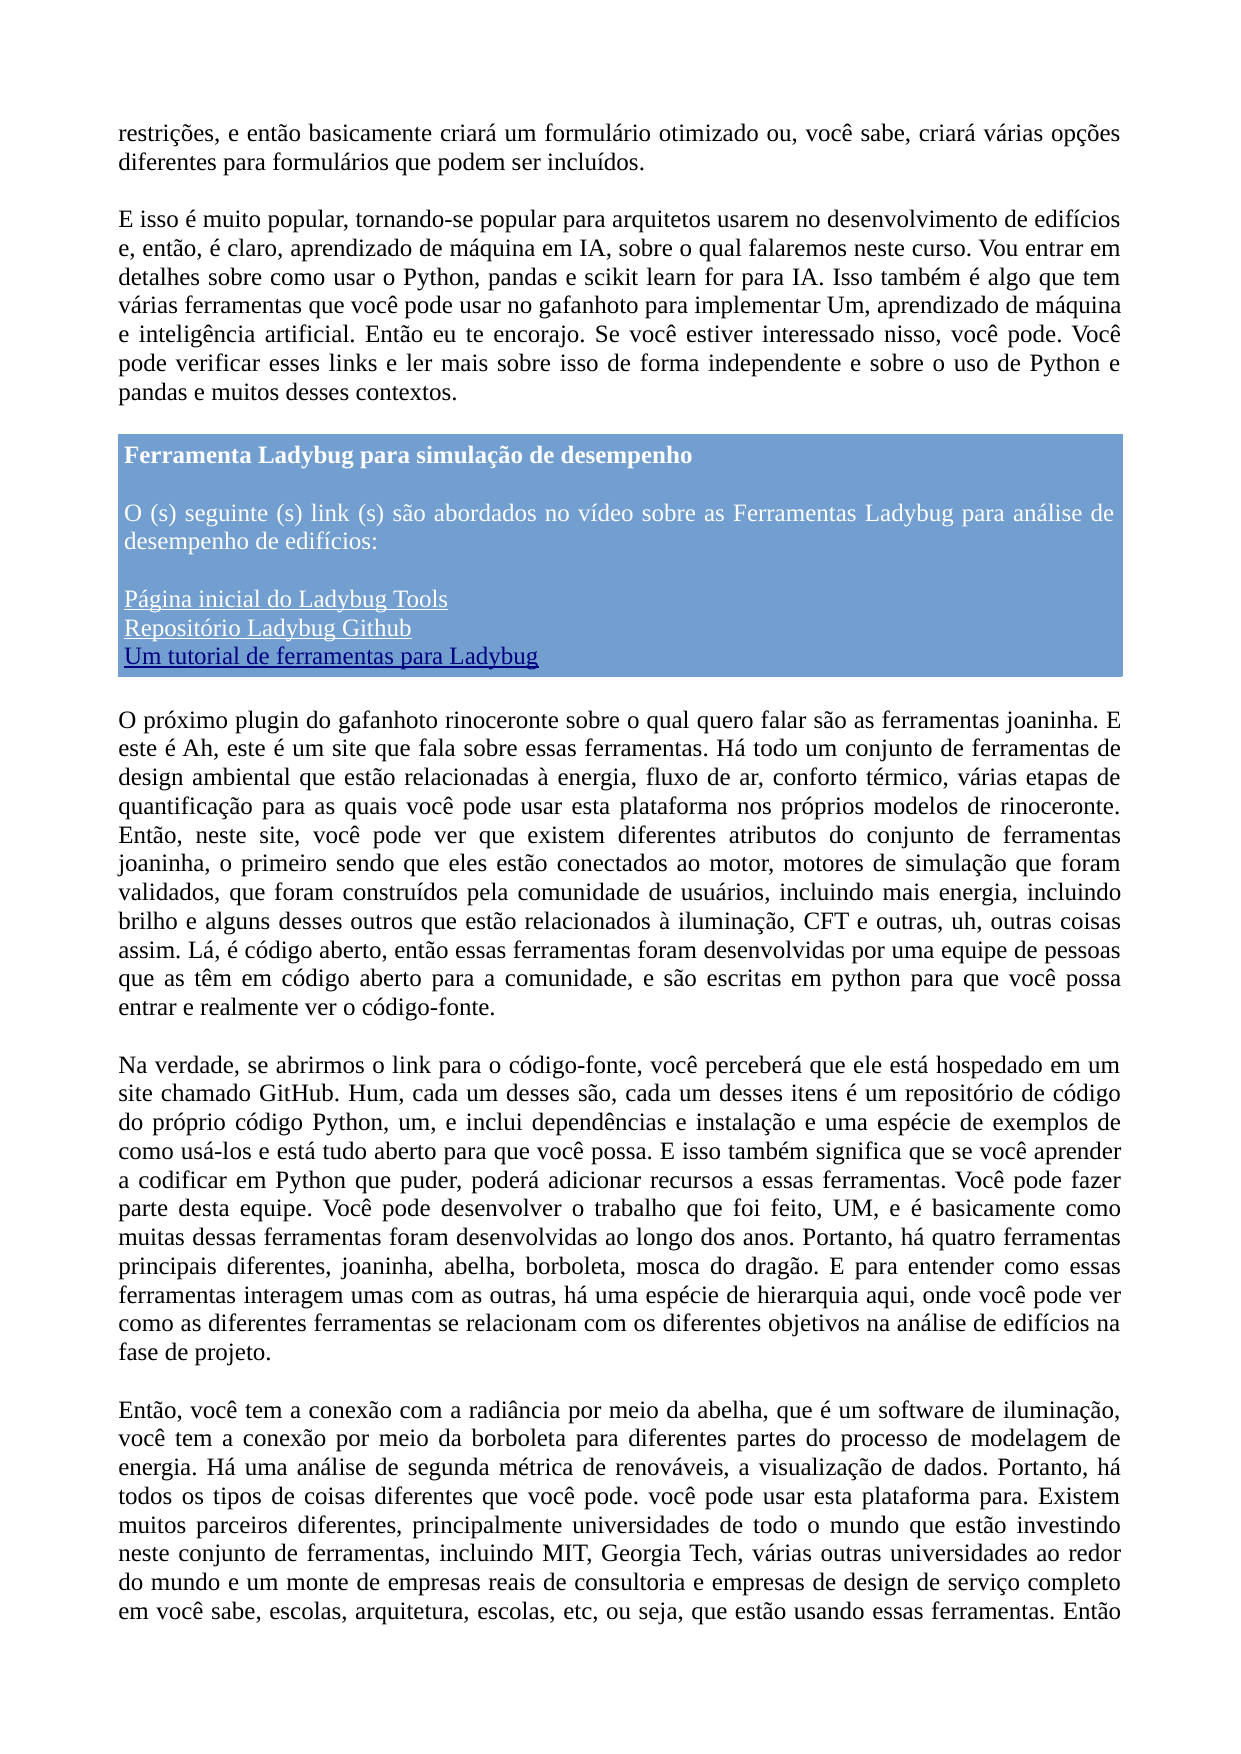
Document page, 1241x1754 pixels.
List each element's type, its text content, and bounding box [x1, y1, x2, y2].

text E isso é muito popular, tornando-se popular para arquitetos usarem no desenvolvimento de edifícios e, então, é claro, aprendizado de máquina em IA, sobre o qual falaremos neste curso. Vou entrar em detalhes sobre como usar o Python, pandas e scikit learn for para IA. Isso também é algo que tem várias ferramentas que você pode usar no gafanhoto para implementar Um, aprendizado de máquina e inteligência artificial. Então eu te encorajo. Se você estiver interessado nisso, você pode. Você pode verificar esses links e ler mais sobre isso de forma independente e sobre o uso de Python e pandas e muitos desses contextos. [118, 204, 1122, 406]
text restrições, e então basicamente criará um formulário otimizado ou, você sabe, criará várias opções diferentes para formulários que podem ser incluídos. [118, 118, 1122, 176]
text Então, você tem a conexão com a radiância por meio da abelha, que é um software de iluminação, você tem a conexão por meio da borboleta para diferentes partes do processo de modelagem de energia. Há uma análise de segunda métrica de renováveis, a visualização de dados. Portanto, há todos os tipos de coisas diferentes que você pode. você pode usar esta plataforma para. Existem muitos parceiros diferentes, principalmente universidades de todo o mundo que estão investindo neste conjunto de ferramentas, incluindo MIT, Georgia Tech, várias outras universidades ao redor do mundo e um monte de empresas reais de consultoria e empresas de design de serviço completo em você sabe, escolas, arquitetura, escolas, etc, ou seja, que estão usando essas ferramentas. Então [118, 1395, 1122, 1625]
table_header Ferramenta Ladybug para simulação de desempenho O (s) seguinte (s) link (s) são abordados no vídeo sobre as Ferramentas Ladybug para análise de desempenho de edifícios: Página inicial do Ladybug Tools Repositório Ladybug Github Um tutorial de ferramentas para Ladybug [119, 435, 1122, 676]
text O próximo plugin do gafanhoto rinoceronte sobre o qual quero falar são as ferramentas joaninha. E este é Ah, este é um site que fala sobre essas ferramentas. Há todo um conjunto de ferramentas de design ambiental que estão relacionadas à energia, fluxo de ar, conforto térmico, várias etapas de quantificação para as quais você pode usar esta plataforma nos próprios modelos de rinoceronte. Então, neste site, você pode ver que existem diferentes atributos do conjunto de ferramentas joaninha, o primeiro sendo que eles estão conectados ao motor, motores de simulação que foram validados, que foram construídos pela comunidade de usuários, incluindo mais energia, incluindo brilho e alguns desses outros que estão relacionados à iluminação, CFT e outras, uh, outras coisas assim. Lá, é código aberto, então essas ferramentas foram desenvolvidas por uma equipe de pessoas que as têm em código aberto para a comunidade, e são escritas em python para que você possa entrar e realmente ver o código-fonte. [118, 705, 1122, 1021]
text Na verdade, se abrirmos o link para o código-fonte, você perceberá que ele está hospedado em um site chamado GitHub. Hum, cada um desses são, cada um desses itens é um repositório de código do próprio código Python, um, e inclui dependências e instalação e uma espécie de exemplos de como usá-los e está tudo aberto para que você possa. E isso também significa que se você aprender a codificar em Python que puder, poderá adicionar recursos a essas ferramentas. Você pode fazer parte desta equipe. Você pode desenvolver o trabalho que foi feito, UM, e é basicamente como muitas dessas ferramentas foram desenvolvidas ao longo dos anos. Portanto, há quatro ferramentas principais diferentes, joaninha, abelha, borboleta, mosca do dragão. E para entender como essas ferramentas interagem umas com as outras, há uma espécie de hierarquia aqui, onde você pode ver como as diferentes ferramentas se relacionam com os diferentes objetivos na análise de edifícios na fase de projeto. [118, 1050, 1122, 1366]
